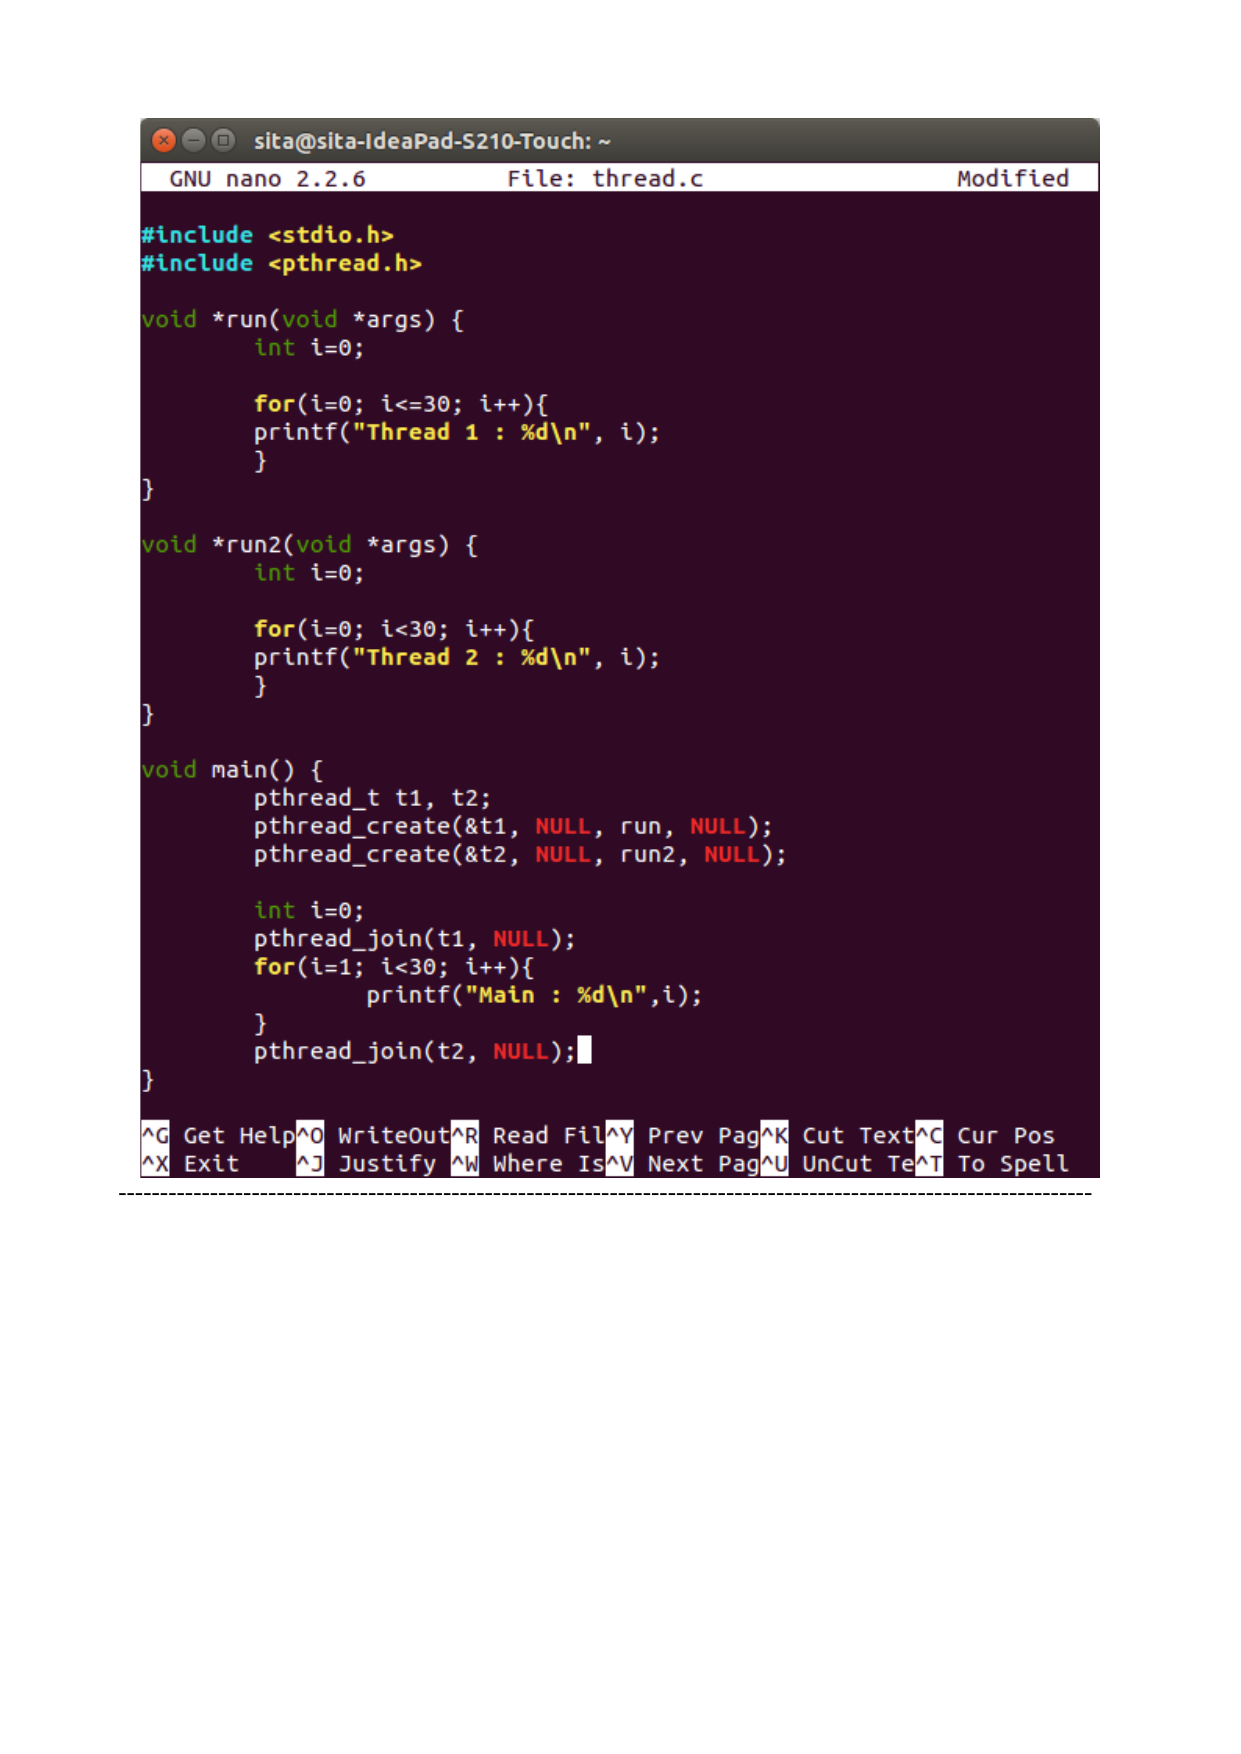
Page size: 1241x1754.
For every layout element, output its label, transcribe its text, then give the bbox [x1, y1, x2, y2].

picture [140, 118, 1100, 1178]
text --------------------------------------------------------------------------------------------------------------------- [118, 118, 1122, 1206]
